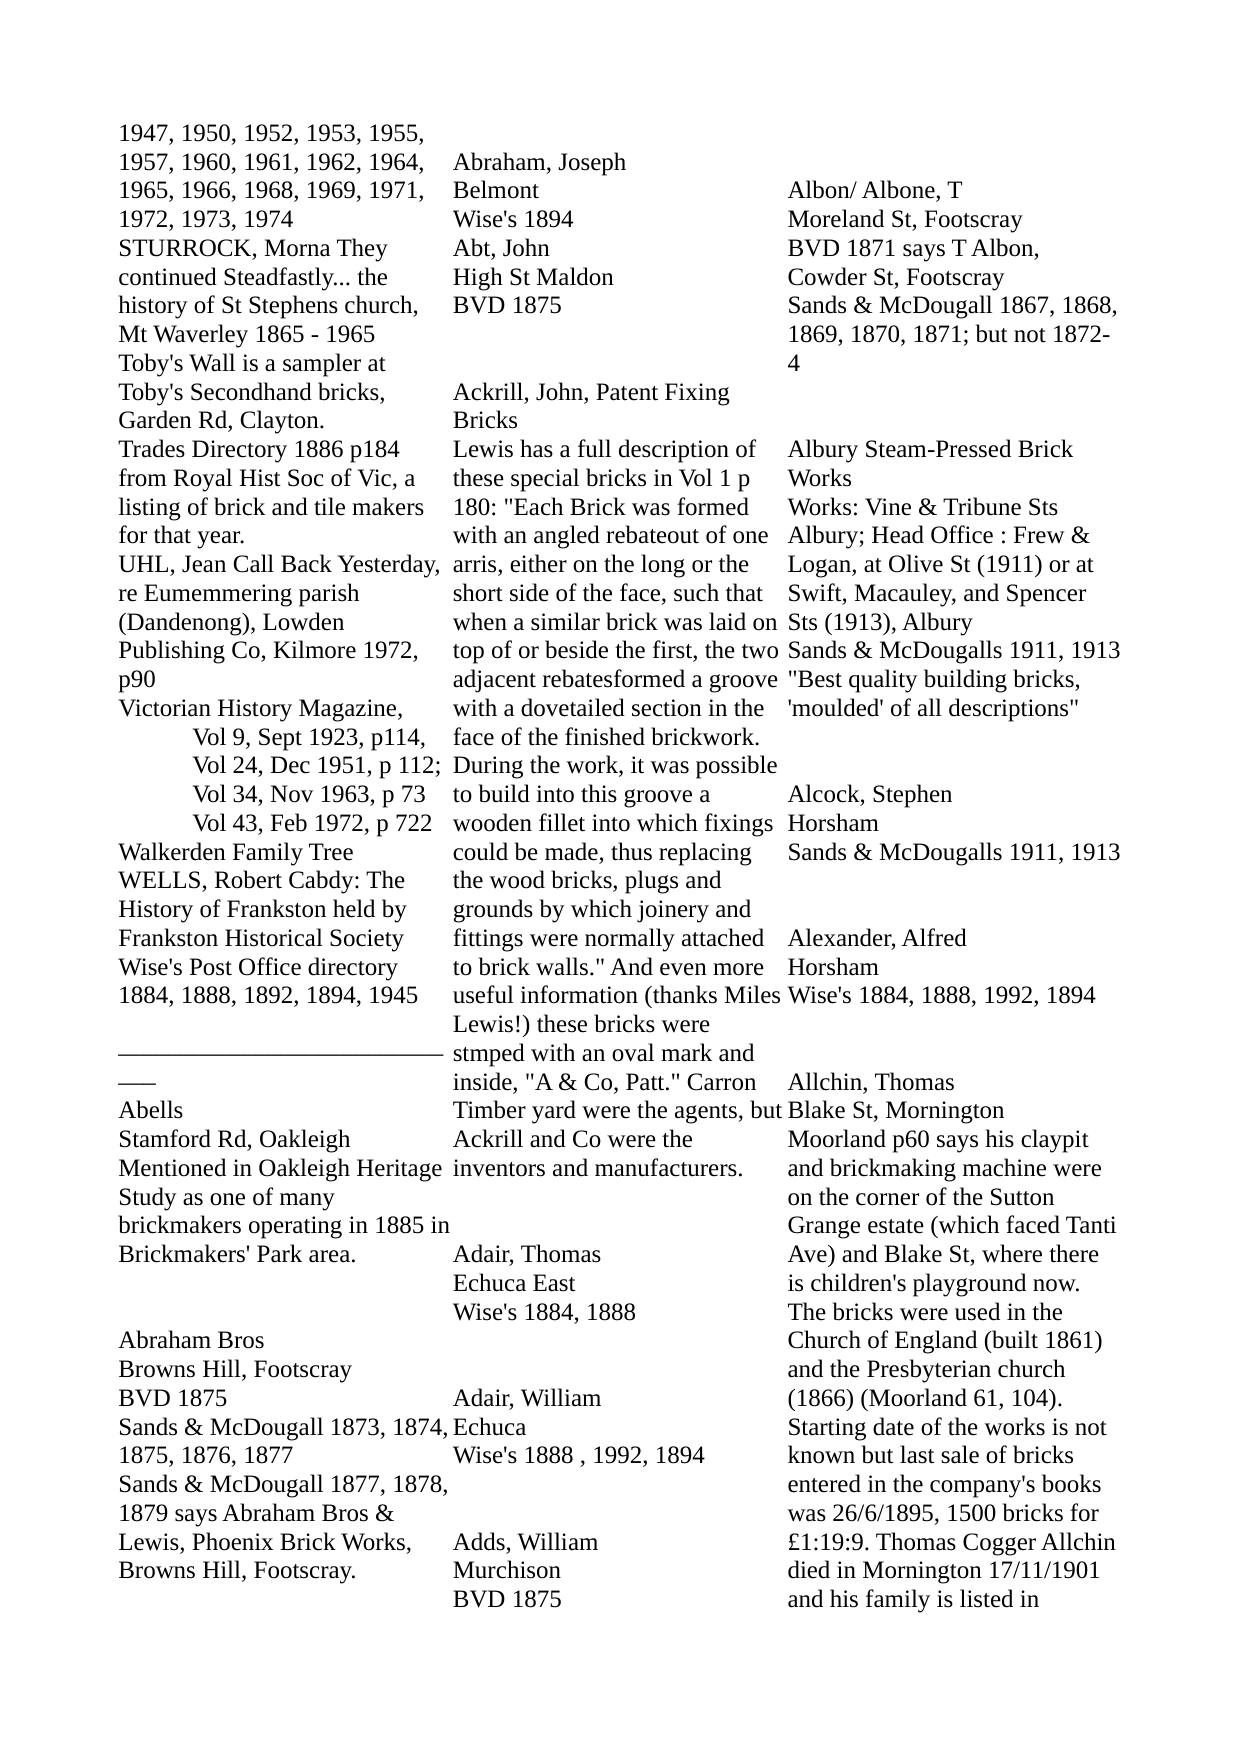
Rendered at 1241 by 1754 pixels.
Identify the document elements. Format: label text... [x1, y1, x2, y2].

text BVD 1871 says T Albon, Cowder St, Footscray [787, 233, 1122, 291]
text Moorland p60 says his claypit and brickmaking machine were on the corner of the Sutton Grange estate (which faced Tanti Ave) and Blake St, where there is children's playground now. The bricks were used in the Church of England (built 1861) and the Presbyterian church (1866) (Moorland 61, 104). Starting date of the works is not known but last sale of bricks entered in the company's books was 26/6/1895, 1500 bricks for £1:19:9. Thomas Cogger Allchin died in Mornington 17/11/1901 and his family is listed in [787, 1124, 1122, 1613]
text Victorian History Magazine, [118, 693, 453, 722]
text Horsham [787, 952, 1122, 981]
text Toby's Wall is a sampler at Toby's Secondhand bricks, Garden Rd, Clayton. [118, 348, 453, 434]
text Blake St, Mornington [787, 1096, 1122, 1124]
text Albon/ Albone, T [787, 176, 1122, 204]
text Sands & McDougalls 1911, 1913 [787, 837, 1122, 866]
text Abraham Bros [118, 1326, 453, 1354]
text Adds, William [453, 1527, 787, 1556]
text Sands & McDougall 1877, 1878, 1879 says Abraham Bros & Lewis, Phoenix Brick Works, Browns Hill, Footscray. [118, 1469, 453, 1584]
text Murchison [453, 1556, 787, 1584]
text Vol 24, Dec 1951, p 112; [118, 751, 453, 779]
text Wise's 1888 , 1992, 1894 [453, 1441, 787, 1469]
text Stamford Rd, Oakleigh [118, 1124, 453, 1153]
text Albury Steam-Pressed Brick Works [787, 434, 1122, 492]
text BVD 1875 [453, 291, 787, 319]
text Works: Vine & Tribune Sts Albury; Head Office : Frew & Logan, at Olive St (1911) or at Swift, Macauley, and Spencer Sts (1913), Albury [787, 492, 1122, 636]
text Echuca [453, 1412, 787, 1441]
text Horsham [787, 808, 1122, 837]
text Wise's 1884, 1888 [453, 1297, 787, 1326]
text Wise's 1884, 1888, 1992, 1894 [787, 981, 1122, 1009]
text WELLS, Robert Cabdy: The History of Frankston held by Frankston Historical Society [118, 866, 453, 952]
text Lewis has a full description of these special bricks in Vol 1 p 180: "Each Brick was formed with an angled rebateout of one arris, either on the long or the short side of the face, such that when a similar brick was laid on top of or beside the first, the two adjacent rebatesformed a groove with a dovetailed section in the face of the finished brickwork. During the work, it was possible to build into this groove a wooden fillet into which fixings could be made, thus replacing the wood bricks, plugs and grounds by which joinery and fittings were normally attached to brick walls." And even more useful information (thanks Miles Lewis!) these bricks were stmped with an oval mark and inside, "A & Co, Patt." Carron Timber yard were the agents, but Ackrill and Co were the inventors and manufacturers. [453, 434, 787, 1182]
text Echuca East [453, 1268, 787, 1297]
text Walkerden Family Tree [118, 837, 453, 866]
text Adair, Thomas [453, 1239, 787, 1268]
text ––––––––––––––––––––––––––––– [118, 1038, 453, 1096]
text STURROCK, Morna They continued Steadfastly... the history of St Stephens church, Mt Waverley 1865 - 1965 [118, 233, 453, 348]
text Abt, John [453, 233, 787, 262]
text Ackrill, John, Patent Fixing Bricks [453, 377, 787, 434]
text Trades Directory 1886 p184 from Royal Hist Soc of Vic, a listing of brick and tile makers for that year. [118, 434, 453, 549]
text Mentioned in Oakleigh Heritage Study as one of many brickmakers operating in 1885 in Brickmakers' Park area. [118, 1153, 453, 1268]
text "Best quality building bricks, 'moulded' of all descriptions" [787, 664, 1122, 722]
text Alcock, Stephen [787, 779, 1122, 808]
text Adair, William [453, 1383, 787, 1412]
text Allchin, Thomas [787, 1067, 1122, 1096]
text Browns Hill, Footscray [118, 1354, 453, 1383]
text BVD 1875 [453, 1584, 787, 1613]
text Vol 34, Nov 1963, p 73 [118, 779, 453, 808]
text Abells [118, 1096, 453, 1124]
text Vol 43, Feb 1972, p 722 [118, 808, 453, 837]
text Wise's 1894 [453, 204, 787, 233]
text Vol 9, Sept 1923, p114, [118, 722, 453, 751]
text Sands & McDougall 1867, 1868, 1869, 1870, 1871; but not 1872-4 [787, 291, 1122, 377]
text UHL, Jean Call Back Yesterday, re Eumemmering parish (Dandenong), Lowden Publishing Co, Kilmore 1972, p90 [118, 549, 453, 693]
text Alexander, Alfred [787, 923, 1122, 952]
text Moreland St, Footscray [787, 204, 1122, 233]
text BVD 1875 [118, 1383, 453, 1412]
text Abraham, Joseph [453, 147, 787, 176]
text Belmont [453, 176, 787, 204]
text 1947, 1950, 1952, 1953, 1955, 1957, 1960, 1961, 1962, 1964, 1965, 1966, 1968, 1969, 1971, 1972, 1973, 1974 [118, 118, 453, 233]
text High St Maldon [453, 262, 787, 291]
text Sands & McDougall 1873, 1874, 1875, 1876, 1877 [118, 1412, 453, 1469]
text Sands & McDougalls 1911, 1913 [787, 636, 1122, 664]
text Wise's Post Office directory 1884, 1888, 1892, 1894, 1945 [118, 952, 453, 1009]
